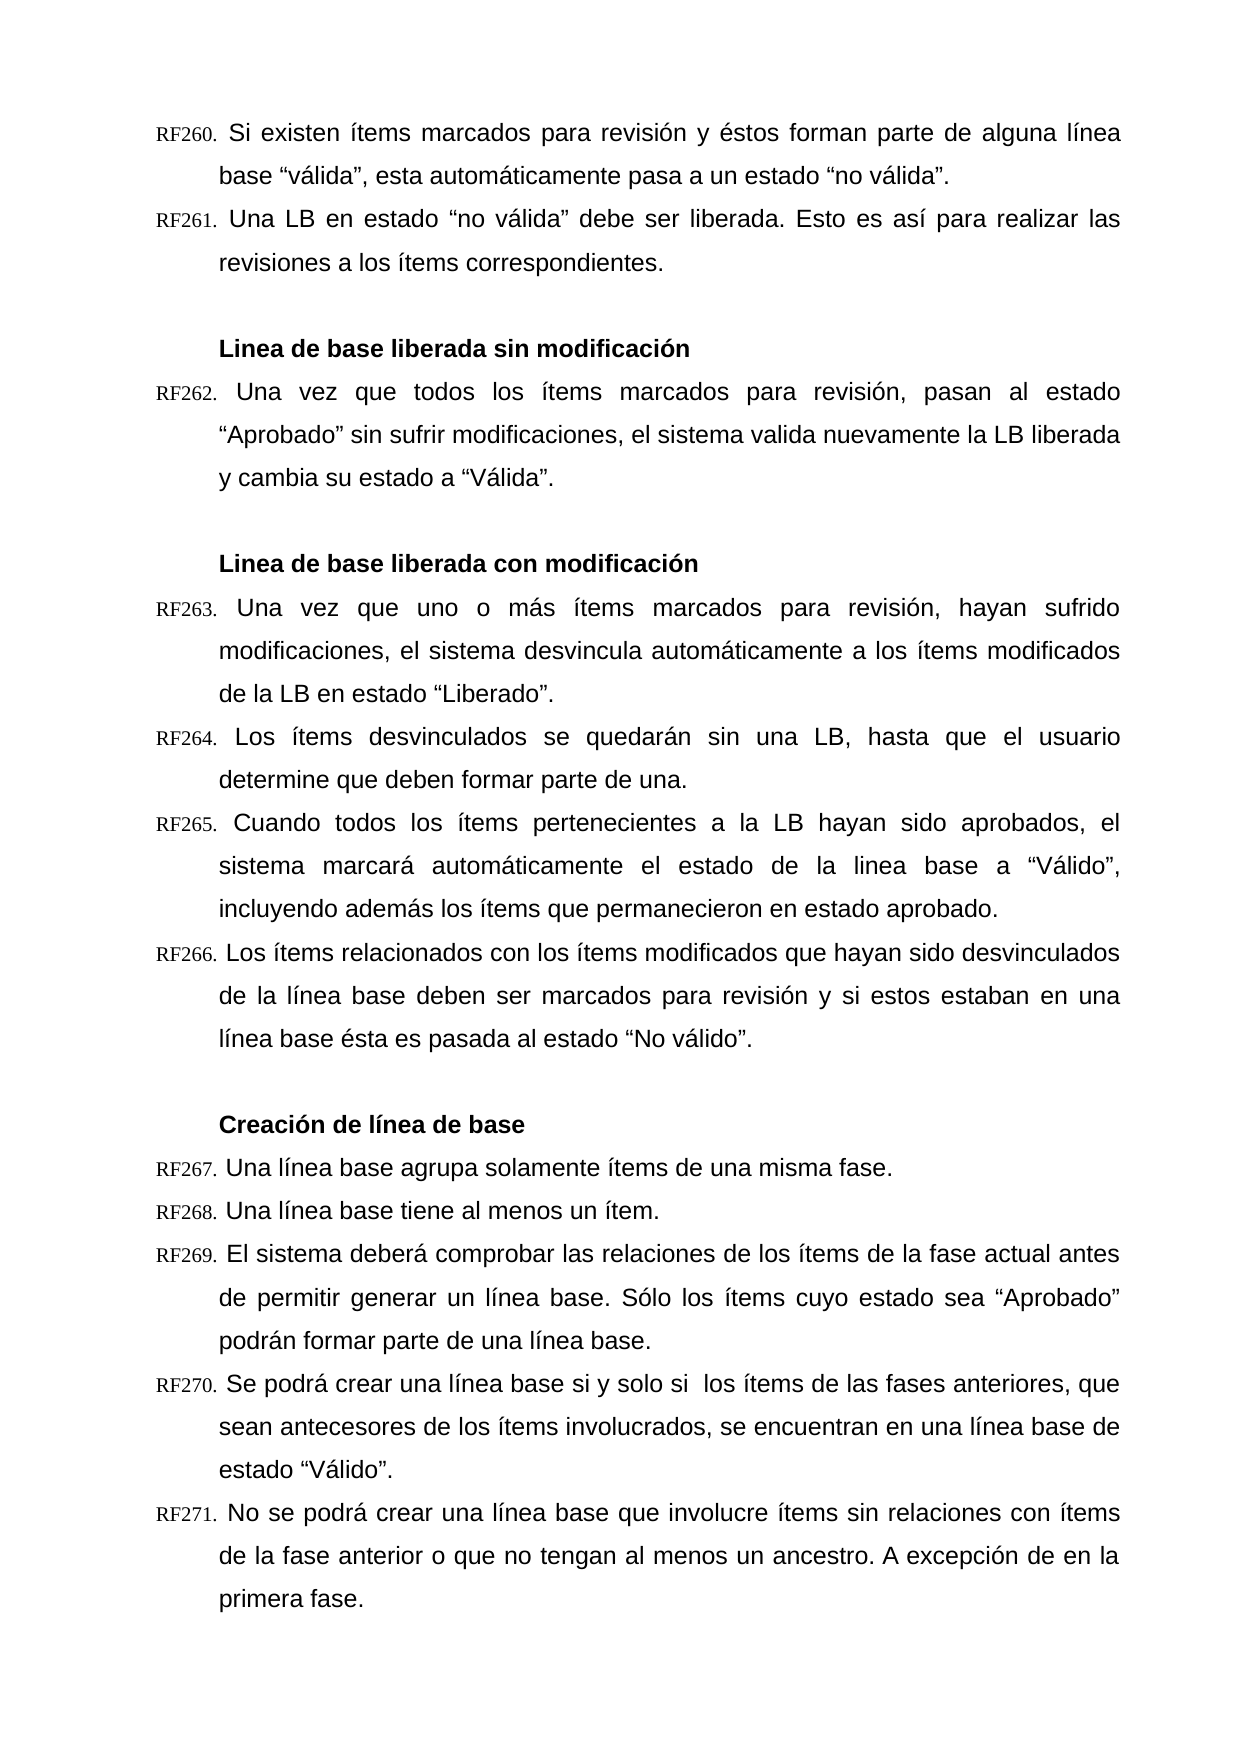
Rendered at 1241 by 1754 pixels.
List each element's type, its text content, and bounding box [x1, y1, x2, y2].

list Creación de línea de base [156, 1110, 1122, 1139]
list Linea de base liberada sin modificación [156, 334, 1122, 362]
list Los ítems relacionados con los ítems modificados que hayan sido desvinculados de la línea base deben ser marcados para revisión y si estos estaban en una línea base ésta es pasada al estado “No válido”. [156, 937, 1122, 1052]
list Una LB en estado “no válida” debe ser liberada. Esto es así para realizar las revisiones a los ítems correspondientes. [156, 204, 1122, 276]
list Linea de base liberada con modificación [156, 549, 1122, 578]
list El sistema deberá comprobar las relaciones de los ítems de la fase actual antes de permitir generar un línea base. Sólo los ítems cuyo estado sea “Aprobado” podrán formar parte de una línea base. [156, 1239, 1122, 1354]
list Si existen ítems marcados para revisión y éstos forman parte de alguna línea base “válida”, esta automáticamente pasa a un estado “no válida”. [156, 118, 1122, 190]
list Una vez que todos los ítems marcados para revisión, pasan al estado “Aprobado” sin sufrir modificaciones, el sistema valida nuevamente la LB liberada y cambia su estado a “Válida”. [156, 377, 1122, 492]
list Una línea base agrupa solamente ítems de una misma fase. [156, 1153, 1122, 1182]
list Cuando todos los ítems pertenecientes a la LB hayan sido aprobados, el sistema marcará automáticamente el estado de la linea base a “Válido”, incluyendo además los ítems que permanecieron en estado aprobado. [156, 808, 1122, 923]
list No se podrá crear una línea base que involucre ítems sin relaciones con ítems de la fase anterior o que no tengan al menos un ancestro. A excepción de en la primera fase. [156, 1498, 1122, 1613]
list Una línea base tiene al menos un ítem. [156, 1196, 1122, 1225]
list Se podrá crear una línea base si y solo si los ítems de las fases anteriores, que sean antecesores de los ítems involucrados, se encuentran en una línea base de estado “Válido”. [156, 1369, 1122, 1484]
list Los ítems desvinculados se quedarán sin una LB, hasta que el usuario determine que deben formar parte de una. [156, 722, 1122, 794]
list Una vez que uno o más ítems marcados para revisión, hayan sufrido modificaciones, el sistema desvincula automáticamente a los ítems modificados de la LB en estado “Liberado”. [156, 592, 1122, 707]
